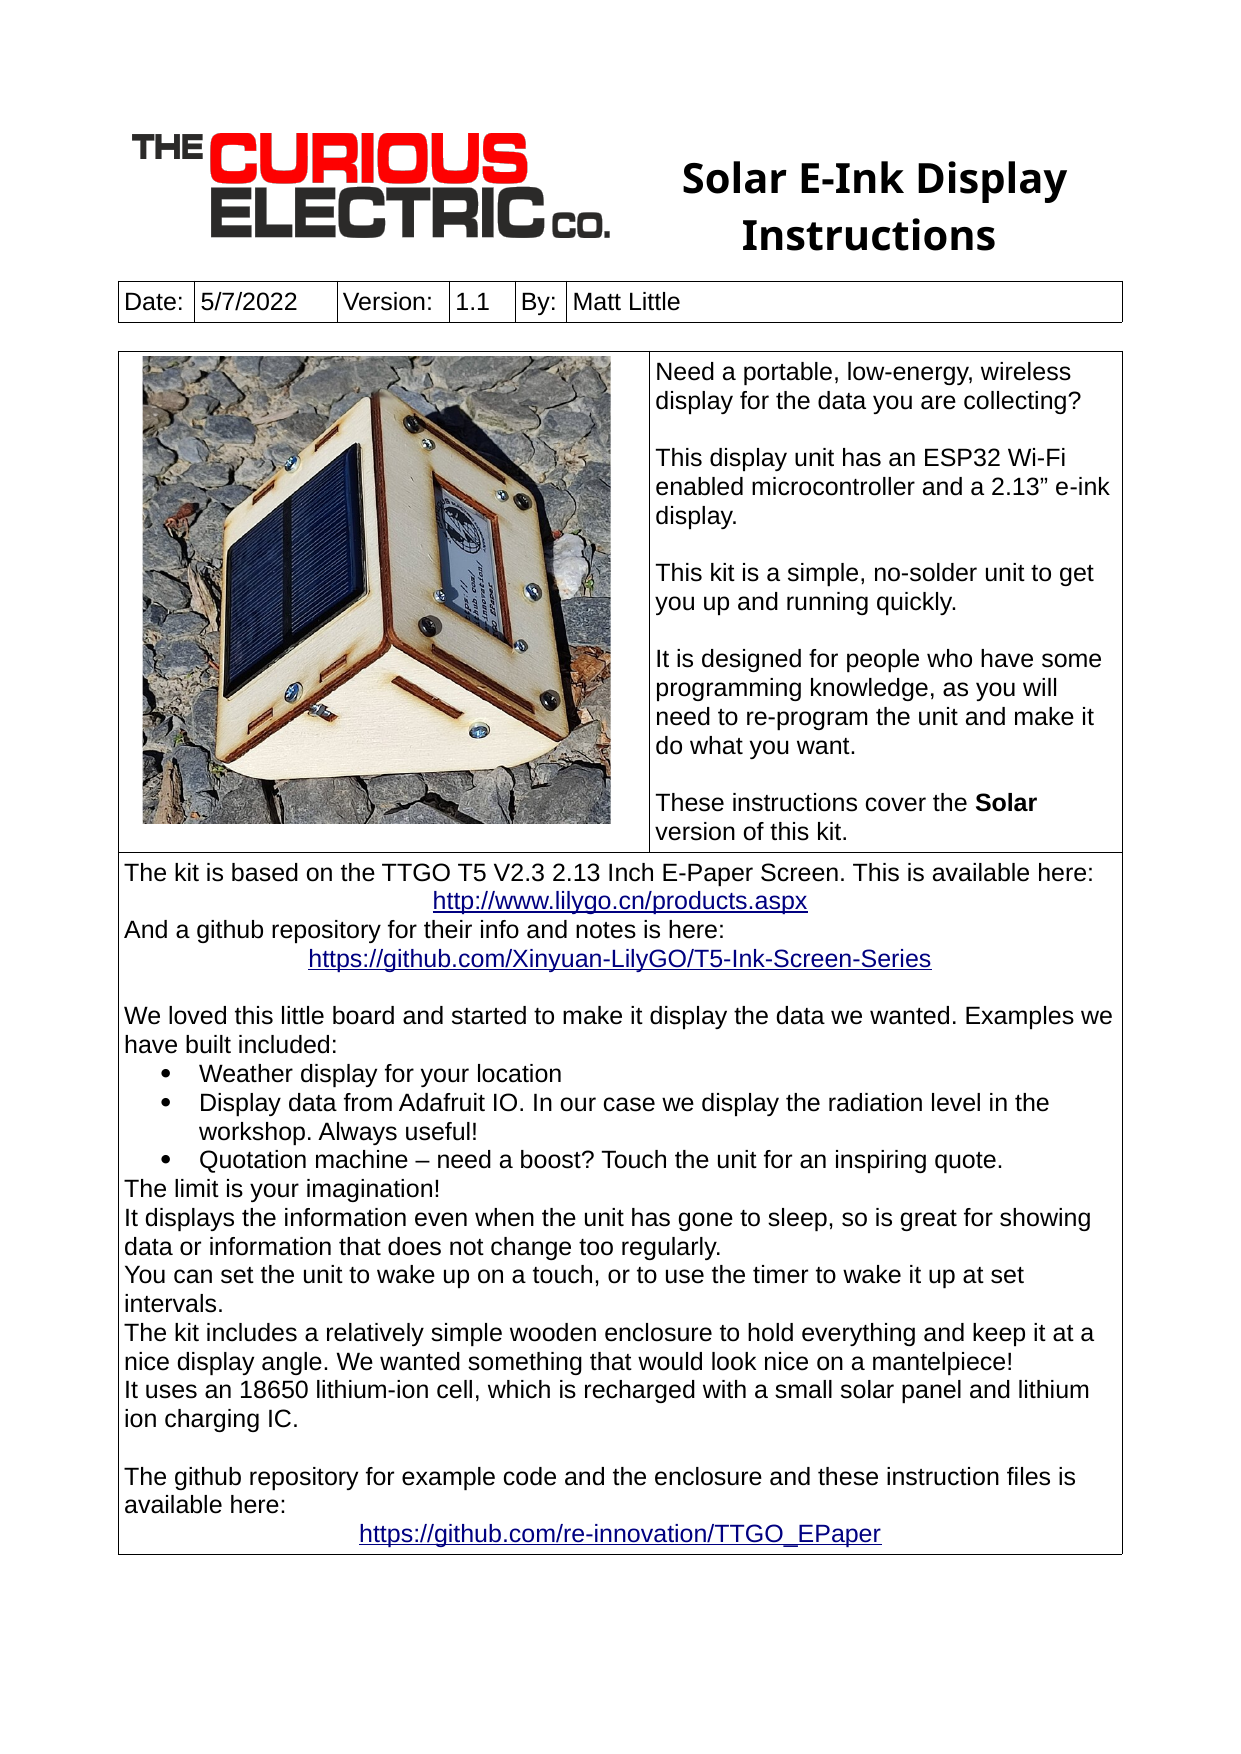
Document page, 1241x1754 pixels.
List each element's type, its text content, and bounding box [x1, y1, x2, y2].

table_header By: [516, 282, 566, 321]
table_cell The kit is based on the TTGO T5 V2.3 2.13 Inch E-Paper Screen. This is available here: http://www.lilygo.cn/products.aspx And a github repository for their info and notes is here: https://github.com/Xinyuan-LilyGO/T5-Ink-Screen-Series We loved this little board and started to make it display the data we wanted. Examples we have built included: Weather display for your location Display data from Adafruit IO. In our case we display the radiation level in the workshop. Always useful! Quotation machine – need a boost? Touch the unit for an inspiring quote. The limit is your imagination! It displays the information even when the unit has gone to sleep, so is great for showing data or information that does not change too regularly. You can set the unit to wake up on a touch, or to use the timer to wake it up at set intervals. The kit includes a relatively simple wooden enclosure to hold everything and keep it at a nice display angle. We wanted something that would look nice on a mantelpiece! It uses an 18650 lithium-ion cell, which is recharged with a small solar panel and lithium ion charging IC. The github repository for example code and the enclosure and these instruction files is available here: https://github.com/re-innovation/TTGO_EPaper [119, 853, 1122, 1554]
table_header Matt Little [567, 282, 1122, 321]
table_header Need a portable, low-energy, wireless display for the data you are collecting? This display unit has an ESP32 Wi-Fi enabled microcontroller and a 2.13” e‑ink display. This kit is a simple, no-solder unit to get you up and running quickly. It is designed for people who have some programming knowledge, as you will need to re-program the unit and make it do what you want. These instructions cover the Solar version of this kit. [650, 352, 1122, 851]
picture [142, 356, 611, 824]
table_header 1.1 [450, 282, 515, 321]
table_header Solar E-Ink Display Instructions [626, 118, 1123, 281]
picture [132, 133, 610, 238]
table_header Date: [119, 282, 194, 321]
table_header Version: [338, 282, 449, 321]
table_header 5/7/2022 [195, 282, 337, 321]
table_header [118, 118, 626, 281]
table_header [119, 352, 649, 851]
